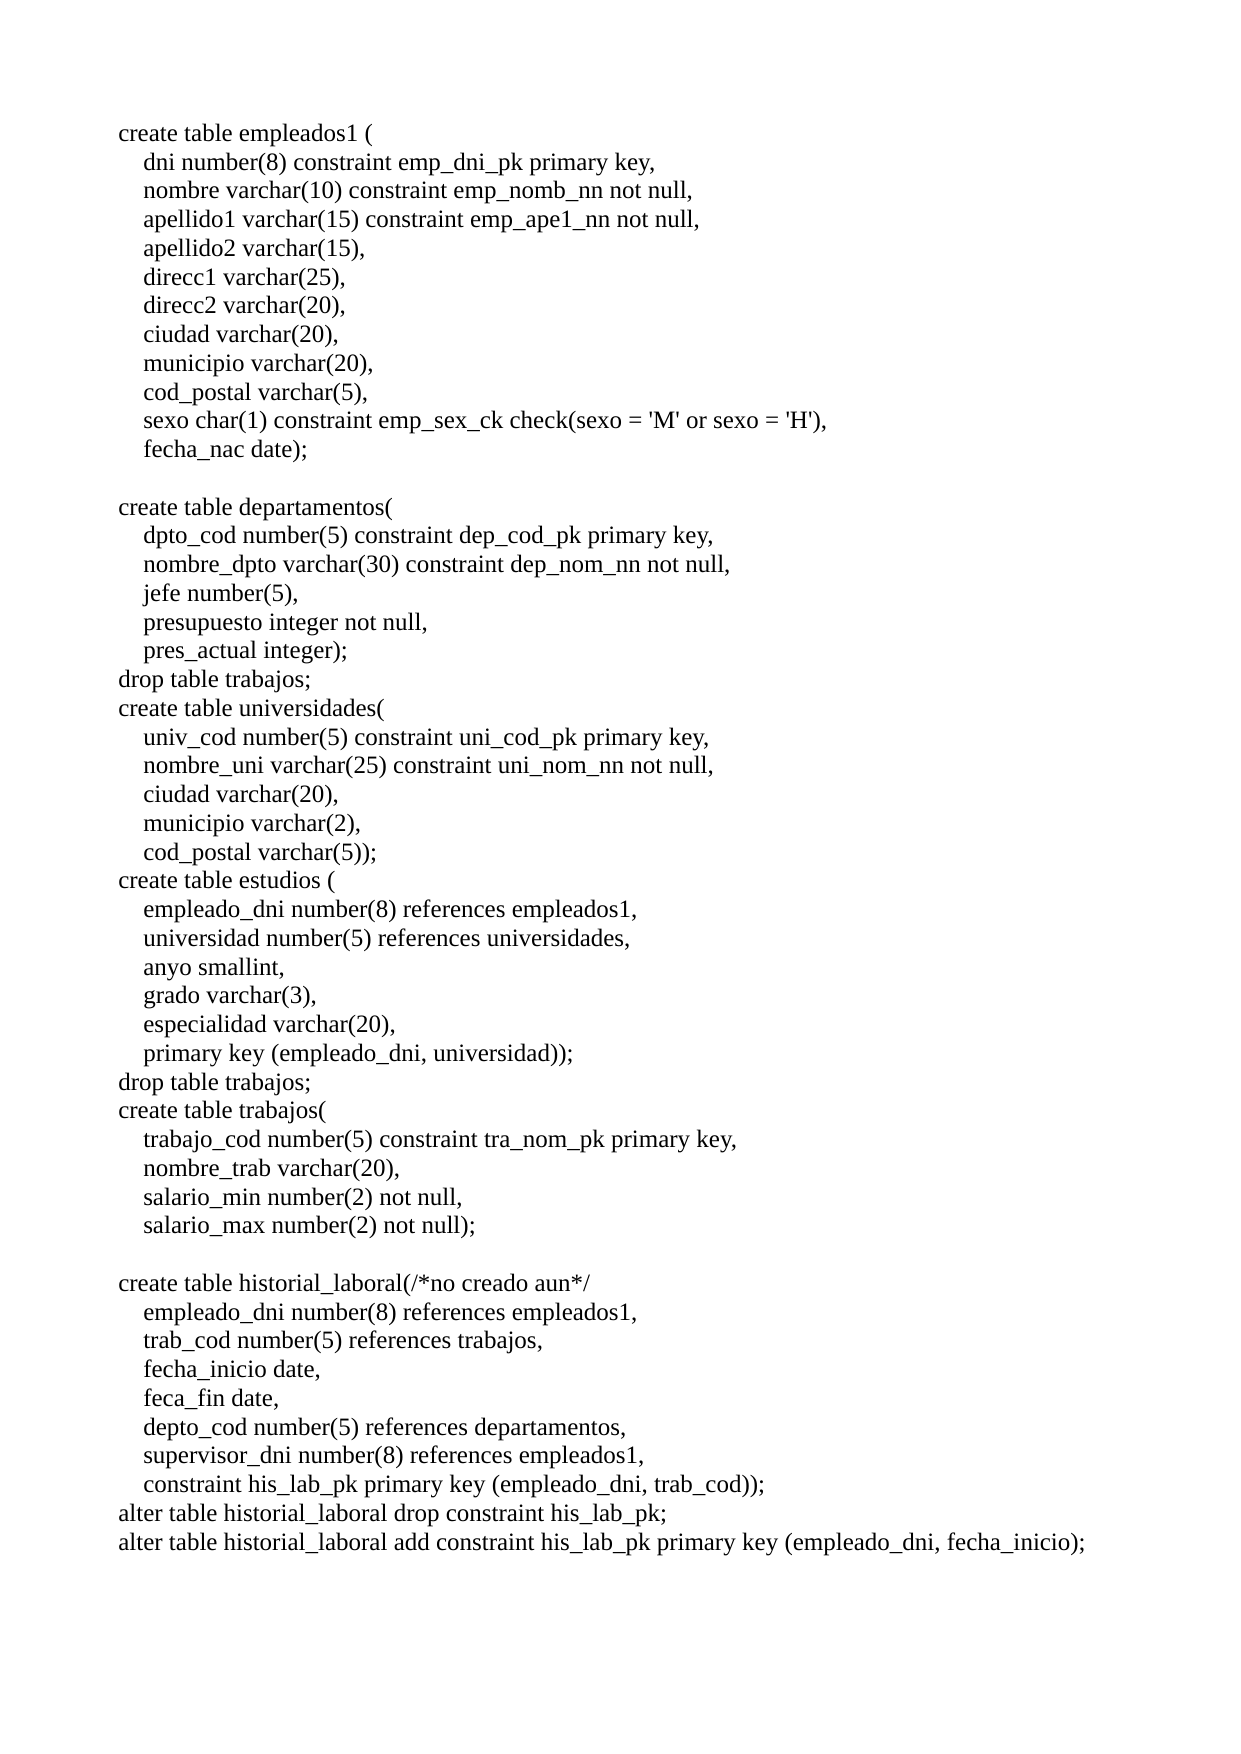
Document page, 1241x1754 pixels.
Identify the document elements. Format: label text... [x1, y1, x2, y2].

text apellido2 varchar(15), [118, 233, 1122, 262]
text primary key (empleado_dni, universidad)); [118, 1038, 1122, 1067]
text empleado_dni number(8) references empleados1, [118, 1297, 1122, 1326]
text universidad number(5) references universidades, [118, 923, 1122, 952]
text pres_actual integer); [118, 636, 1122, 664]
text dpto_cod number(5) constraint dep_cod_pk primary key, [118, 521, 1122, 549]
text nombre_uni varchar(25) constraint uni_nom_nn not null, [118, 751, 1122, 779]
text create table empleados1 ( [118, 118, 1122, 147]
text univ_cod number(5) constraint uni_cod_pk primary key, [118, 722, 1122, 751]
text nombre_trab varchar(20), [118, 1153, 1122, 1182]
text create table departamentos( [118, 492, 1122, 521]
text drop table trabajos; [118, 664, 1122, 693]
text supervisor_dni number(8) references empleados1, [118, 1441, 1122, 1469]
text create table trabajos( [118, 1096, 1122, 1124]
text direcc2 varchar(20), [118, 291, 1122, 319]
text apellido1 varchar(15) constraint emp_ape1_nn not null, [118, 204, 1122, 233]
text presupuesto integer not null, [118, 607, 1122, 636]
text dni number(8) constraint emp_dni_pk primary key, [118, 147, 1122, 176]
text fecha_inicio date, [118, 1354, 1122, 1383]
text empleado_dni number(8) references empleados1, [118, 894, 1122, 923]
text sexo char(1) constraint emp_sex_ck check(sexo = 'M' or sexo = 'H'), [118, 406, 1122, 434]
text create table historial_laboral(/*no creado aun*/ [118, 1268, 1122, 1297]
text ciudad varchar(20), [118, 779, 1122, 808]
text especialidad varchar(20), [118, 1009, 1122, 1038]
text nombre varchar(10) constraint emp_nomb_nn not null, [118, 176, 1122, 204]
text depto_cod number(5) references departamentos, [118, 1412, 1122, 1441]
text jefe number(5), [118, 578, 1122, 607]
text alter table historial_laboral drop constraint his_lab_pk; [118, 1498, 1122, 1527]
text nombre_dpto varchar(30) constraint dep_nom_nn not null, [118, 549, 1122, 578]
text fecha_nac date); [118, 434, 1122, 463]
text drop table trabajos; [118, 1067, 1122, 1096]
text salario_max number(2) not null); [118, 1211, 1122, 1239]
text constraint his_lab_pk primary key (empleado_dni, trab_cod)); [118, 1469, 1122, 1498]
text alter table historial_laboral add constraint his_lab_pk primary key (empleado_dni, fecha_inicio); [118, 1527, 1122, 1556]
text anyo smallint, [118, 952, 1122, 981]
text municipio varchar(2), [118, 808, 1122, 837]
text cod_postal varchar(5), [118, 377, 1122, 406]
text trabajo_cod number(5) constraint tra_nom_pk primary key, [118, 1124, 1122, 1153]
text municipio varchar(20), [118, 348, 1122, 377]
text grado varchar(3), [118, 981, 1122, 1009]
text ciudad varchar(20), [118, 319, 1122, 348]
text direcc1 varchar(25), [118, 262, 1122, 291]
text salario_min number(2) not null, [118, 1182, 1122, 1211]
text create table estudios ( [118, 866, 1122, 894]
text create table universidades( [118, 693, 1122, 722]
text trab_cod number(5) references trabajos, [118, 1326, 1122, 1354]
text feca_fin date, [118, 1383, 1122, 1412]
text cod_postal varchar(5)); [118, 837, 1122, 866]
